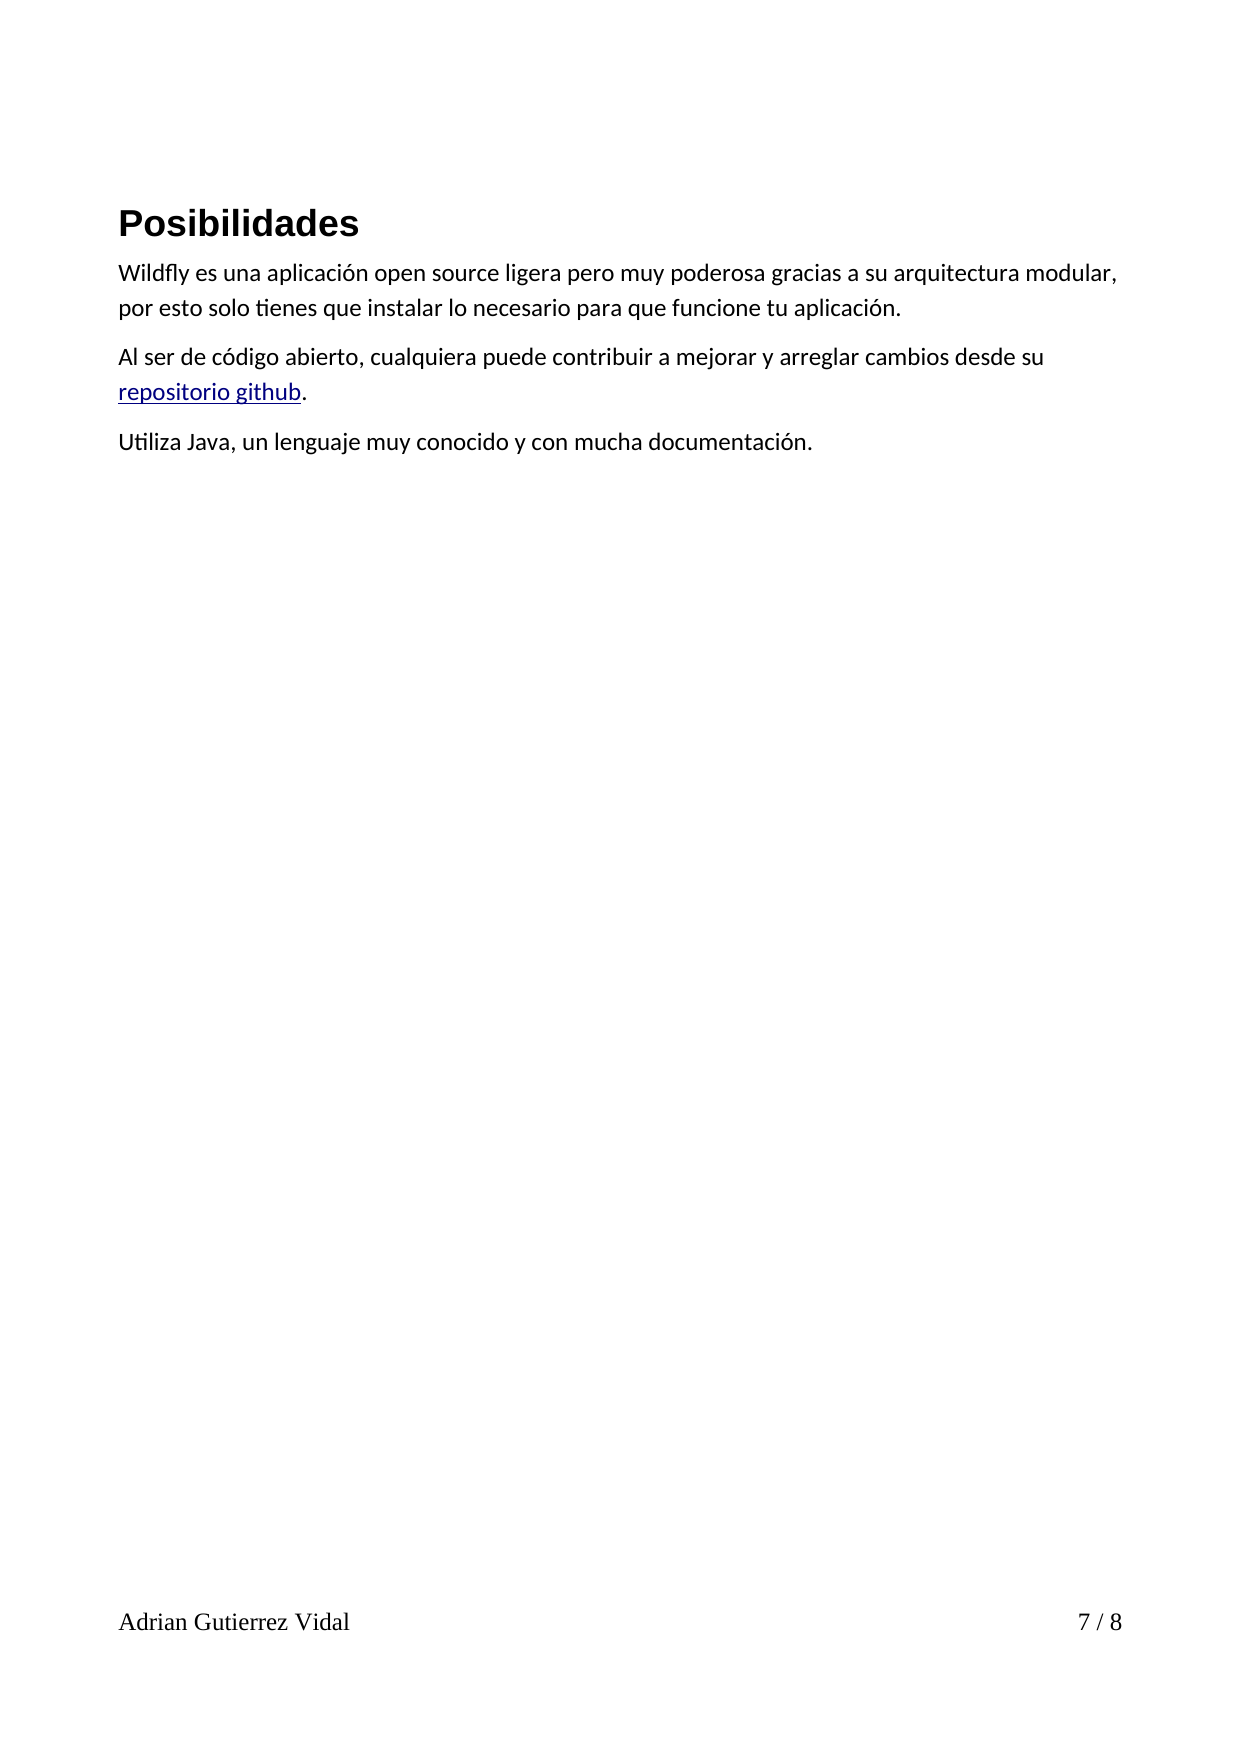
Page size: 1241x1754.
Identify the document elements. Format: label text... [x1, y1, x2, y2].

text Al ser de código abierto, cualquiera puede contribuir a mejorar y arreglar cambios desde su repositorio github. [118, 342, 1122, 407]
subtitle Posibilidades [118, 201, 1122, 244]
text Utiliza Java, un lenguaje muy conocido y con mucha documentación. [118, 426, 1122, 457]
text Wildfly es una aplicación open source ligera pero muy poderosa gracias a su arquitectura modular, por esto solo tienes que instalar lo necesario para que funcione tu aplicación. [118, 257, 1122, 322]
